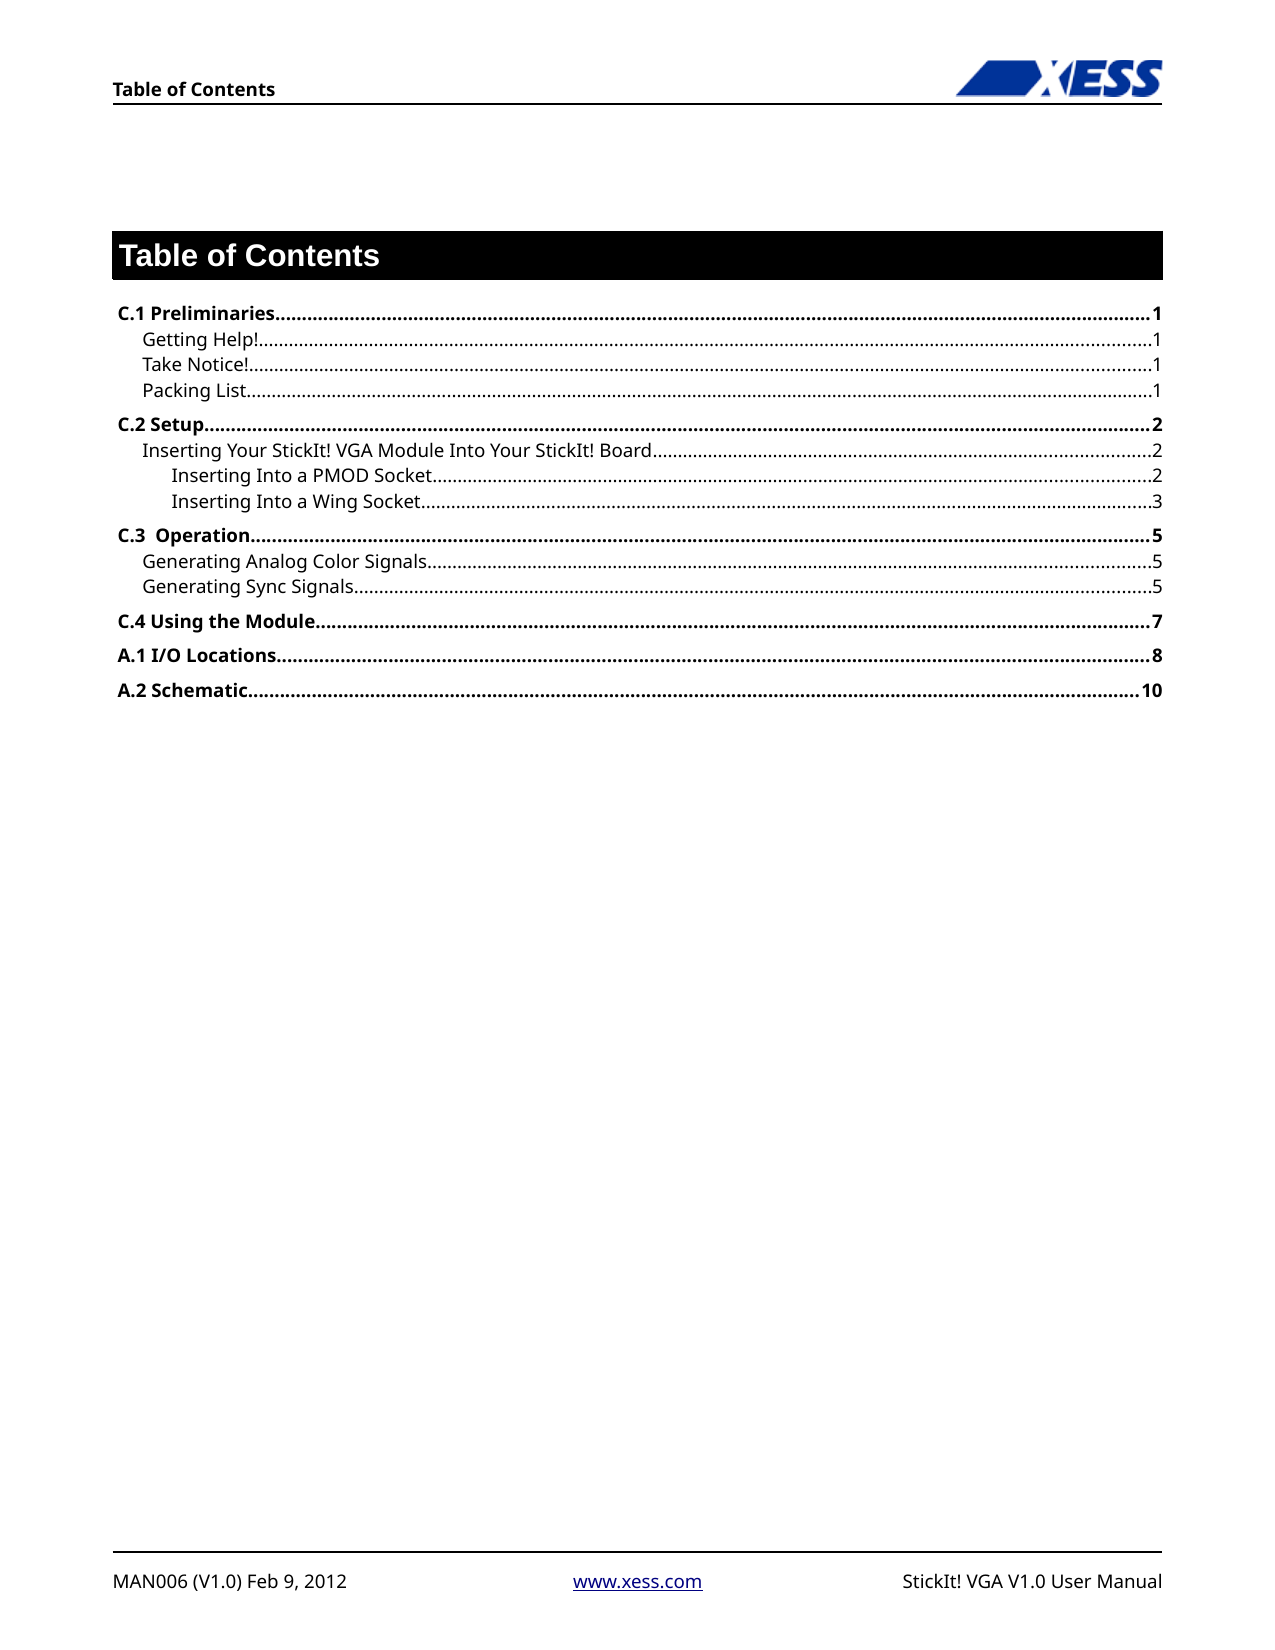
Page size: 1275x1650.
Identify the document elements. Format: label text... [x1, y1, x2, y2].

text Generating Analog Color Signals 5 [142, 548, 1162, 573]
picture [955, 60, 1163, 97]
text Inserting Into a Wing Socket 3 [171, 488, 1162, 513]
text Inserting Your StickIt! VGA Module Into Your StickIt! Board 2 [142, 437, 1162, 462]
text Getting Help! 1 [142, 326, 1162, 351]
text Packing List 1 [142, 377, 1162, 402]
text C.2 Setup 2 [112, 411, 1162, 437]
text Inserting Into a PMOD Socket 2 [171, 462, 1162, 488]
text A.1 I/O Locations 8 [112, 642, 1162, 668]
text Take Notice! 1 [142, 351, 1162, 377]
text C.4 Using the Module 7 [112, 608, 1162, 633]
text Generating Sync Signals 5 [142, 573, 1162, 599]
text C.3 Operation 5 [112, 522, 1162, 548]
text C.1 Preliminaries 1 [112, 300, 1162, 326]
text A.2 Schematic 10 [112, 677, 1162, 702]
subtitle Table of Contents [114, 232, 1162, 279]
